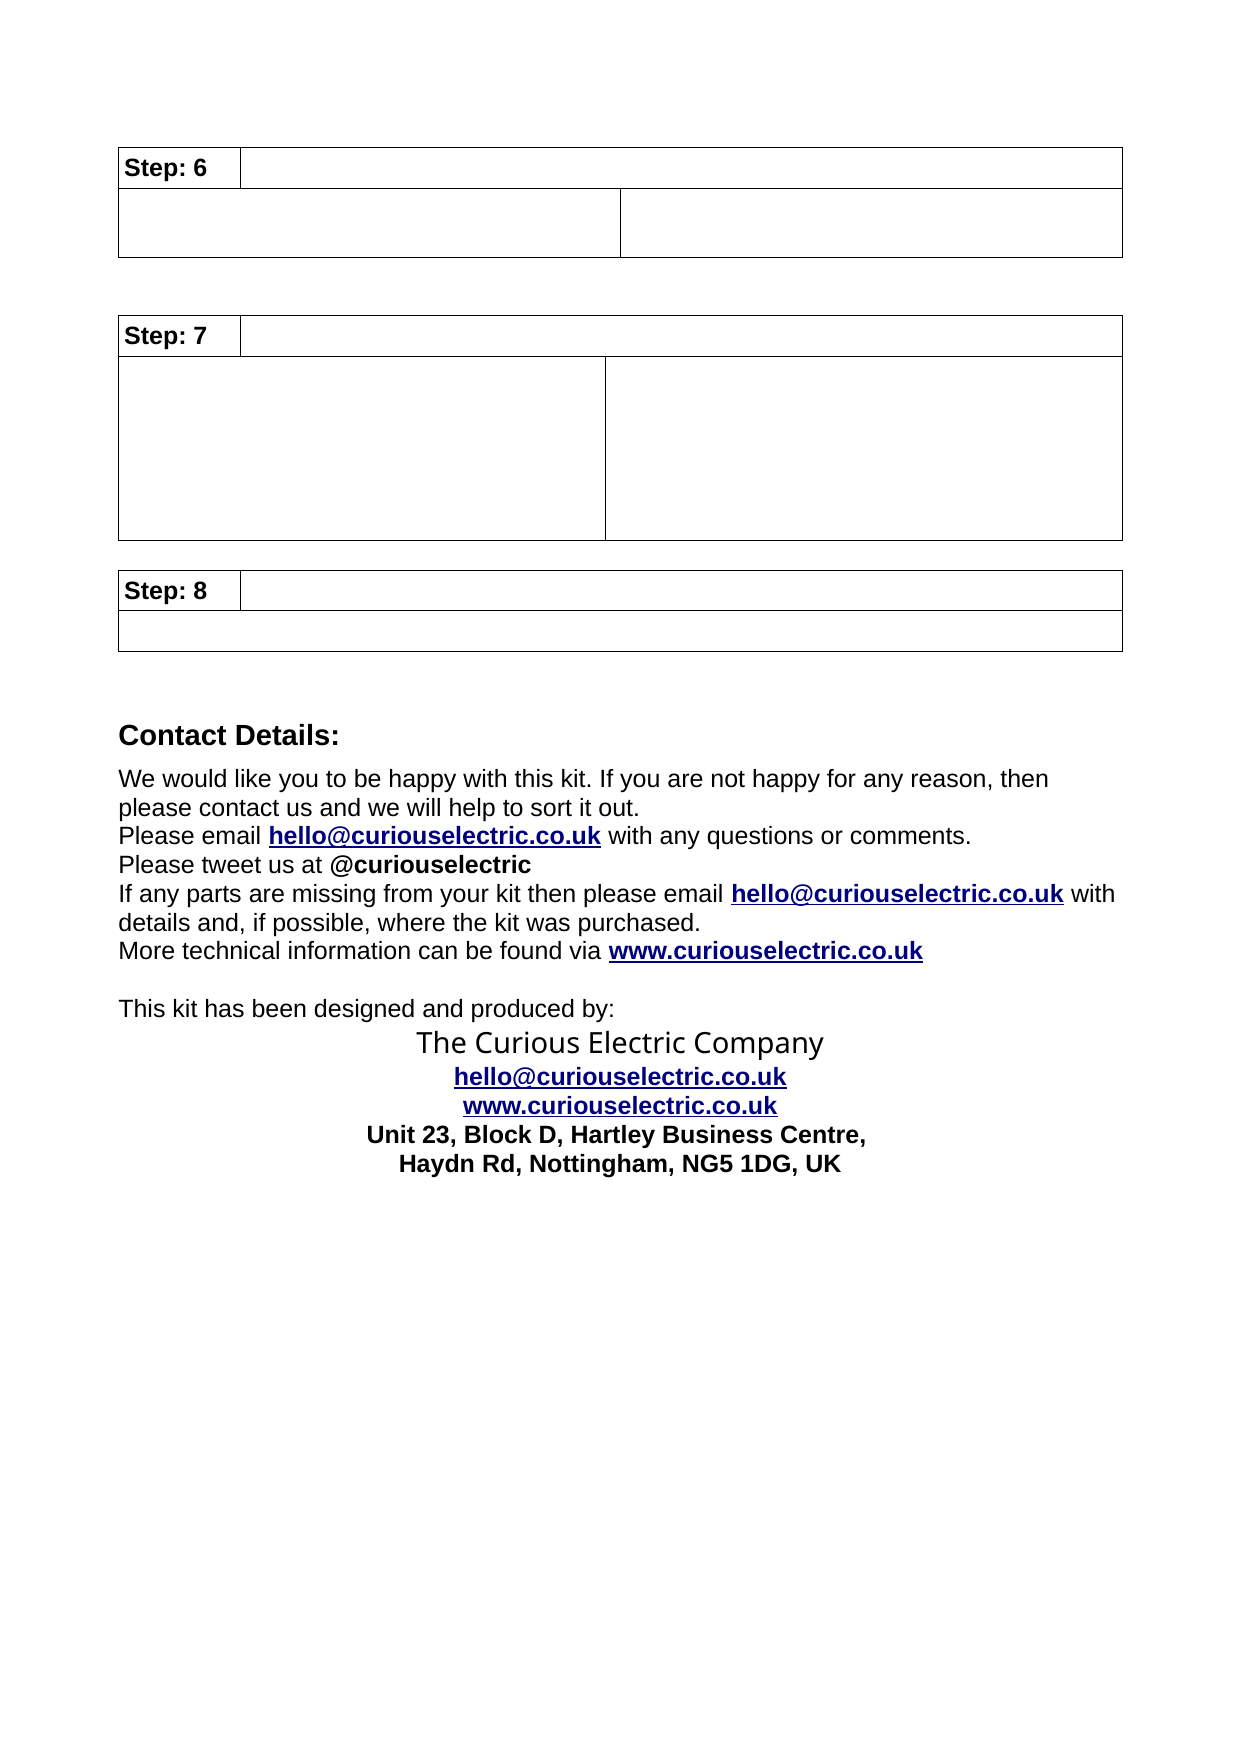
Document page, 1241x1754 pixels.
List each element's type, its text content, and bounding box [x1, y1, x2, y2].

text We would like you to be happy with this kit. If you are not happy for any reason, then please contact us and we will help to sort it out. [118, 764, 1122, 821]
text The Curious Electric Company [118, 1023, 1122, 1062]
text hello@curiouselectric.co.uk [118, 1062, 1122, 1091]
text www.curiouselectric.co.uk [118, 1091, 1122, 1120]
text Haydn Rd, Nottingham, NG5 1DG, UK [118, 1148, 1122, 1177]
table_header [241, 148, 1122, 188]
table_cell [119, 611, 1122, 651]
text This kit has been designed and produced by: [118, 994, 1122, 1023]
table_cell [621, 189, 1122, 257]
table_header [241, 571, 1122, 610]
table_cell [606, 357, 1122, 540]
table_header Step: 6 [119, 148, 240, 188]
subtitle Contact Details: [118, 718, 1122, 751]
table_header Step: 7 [119, 316, 240, 356]
text More technical information can be found via www.curiouselectric.co.uk [118, 936, 1122, 965]
table_header Step: 8 [119, 571, 240, 610]
table_cell [119, 189, 620, 257]
text If any parts are missing from your kit then please email hello@curiouselectric.co.uk with details and, if possible, where the kit was purchased. [118, 879, 1122, 936]
text Please tweet us at @curiouselectric [118, 850, 1122, 879]
text Unit 23, Block D, Hartley Business Centre, [118, 1120, 1122, 1148]
table_cell [119, 357, 605, 540]
text Please email hello@curiouselectric.co.uk with any questions or comments. [118, 821, 1122, 850]
table_header [241, 316, 1122, 356]
